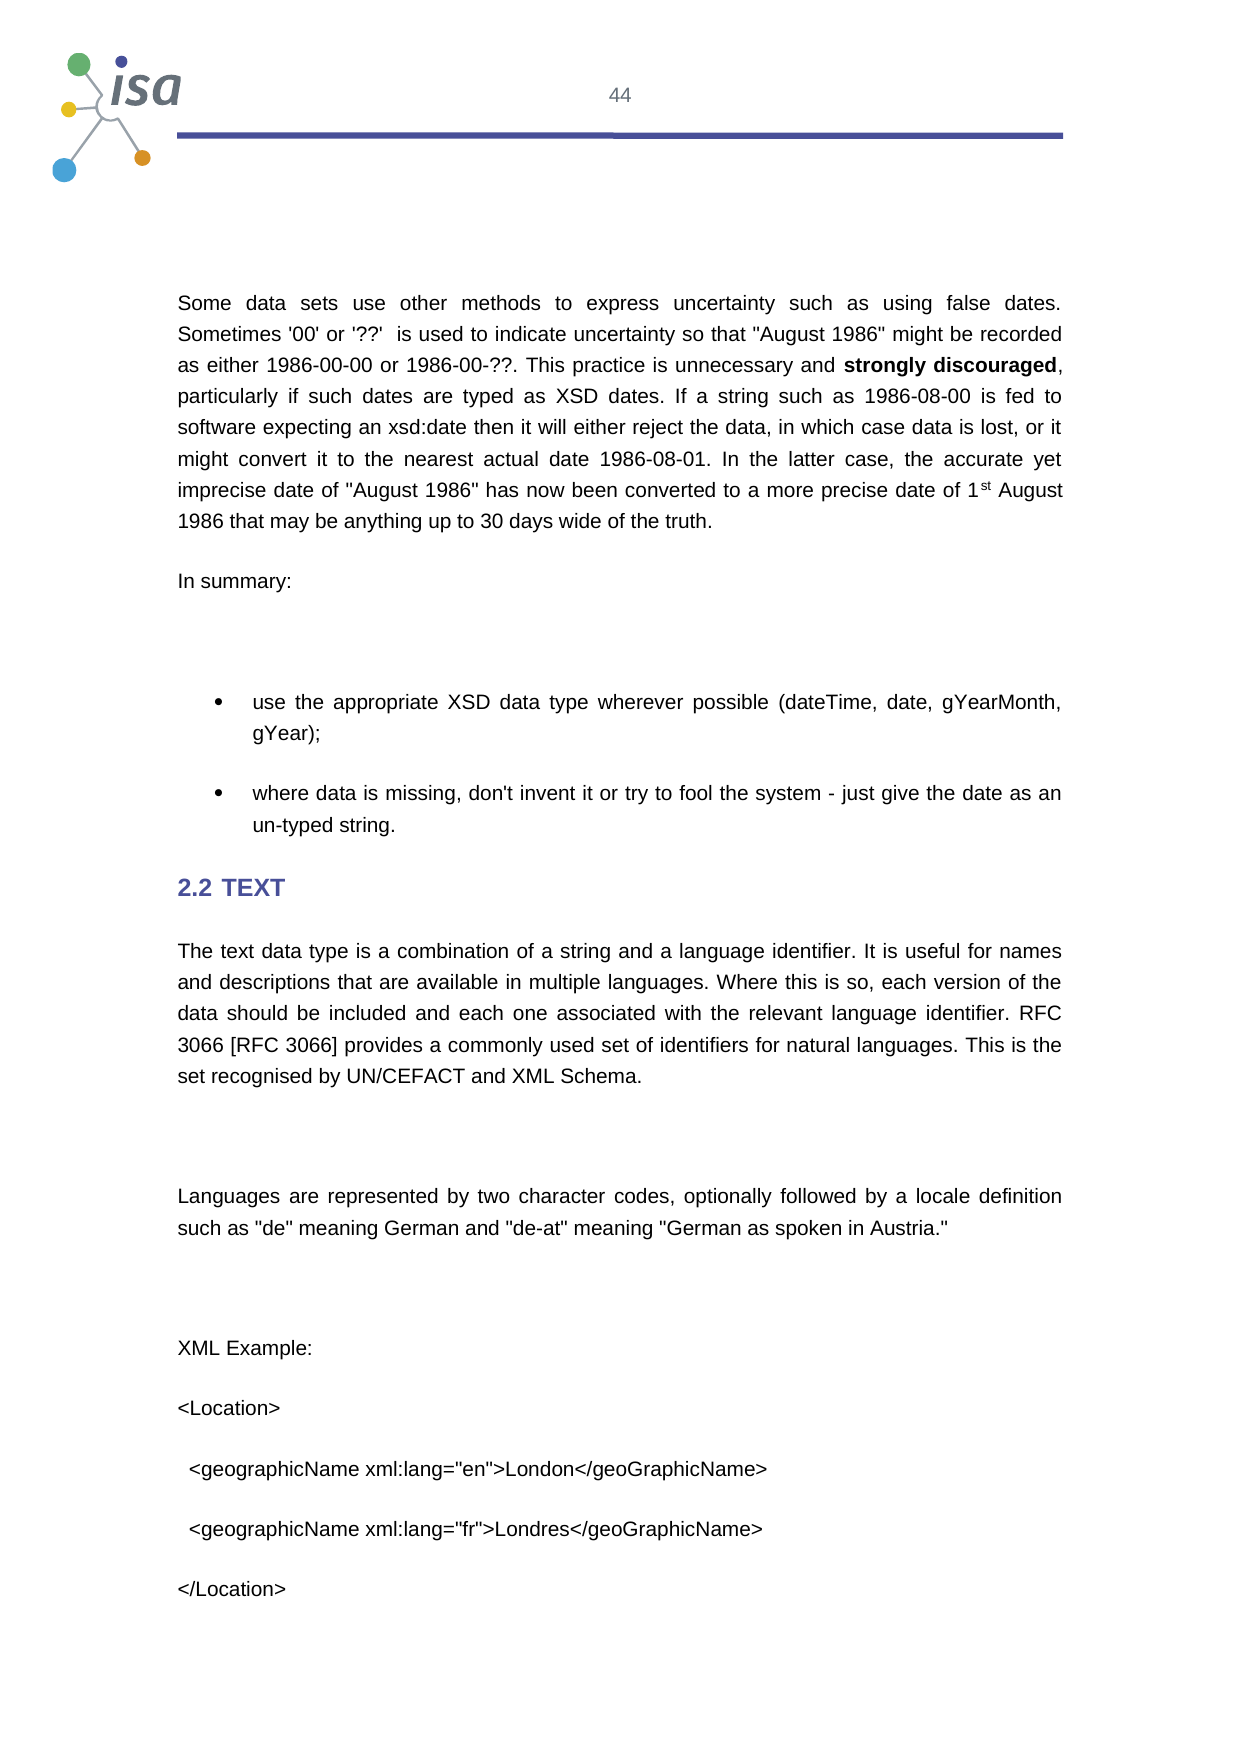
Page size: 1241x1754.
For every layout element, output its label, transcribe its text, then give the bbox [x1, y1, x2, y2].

text Languages are represented by two character codes, optionally followed by a locale definition such as "de" meaning German and "de-at" meaning "German as spoken in Austria." [177, 1184, 1063, 1239]
text XML Example: [177, 1336, 1063, 1360]
subtitle Text [177, 873, 1063, 901]
text <geographicName xml:lang="fr">Londres</geoGraphicName> [177, 1517, 1063, 1541]
list where data is missing, don't invent it or try to fool the system - just give the date as an un-typed string. [215, 781, 1063, 836]
text The text data type is a combination of a string and a language identifier. It is useful for names and descriptions that are available in multiple languages. Where this is so, each version of the data should be included and each one associated with the relevant language identifier. RFC 3066 [RFC 3066] provides a commonly used set of identifiers for natural languages. This is the set recognised by UN/CEFACT and XML Schema. [177, 939, 1063, 1087]
text Some data sets use other methods to express uncertainty such as using false dates. Sometimes '00' or '??' is used to indicate uncertainty so that "August 1986" might be recorded as either 1986-00-00 or 1986-00-??. This practice is unnecessary and strongly discouraged, particularly if such dates are typed as XSD dates. If a string such as 1986-08-00 is fed to software expecting an xsd:date then it will either reject the data, in which case data is lost, or it might convert it to the nearest actual date 1986-08-01. In the latter case, the accurate yet imprecise date of "August 1986" has now been converted to a more precise date of 1st August 1986 that may be anything up to 30 days wide of the truth. [177, 291, 1063, 533]
text In summary: [177, 569, 1063, 593]
text <Location> [177, 1396, 1063, 1420]
text </Location> [177, 1577, 1063, 1601]
list use the appropriate XSD data type wherever possible (dateTime, date, gYearMonth, gYear); [215, 689, 1063, 745]
text <geographicName xml:lang="en">London</geoGraphicName> [177, 1457, 1063, 1481]
